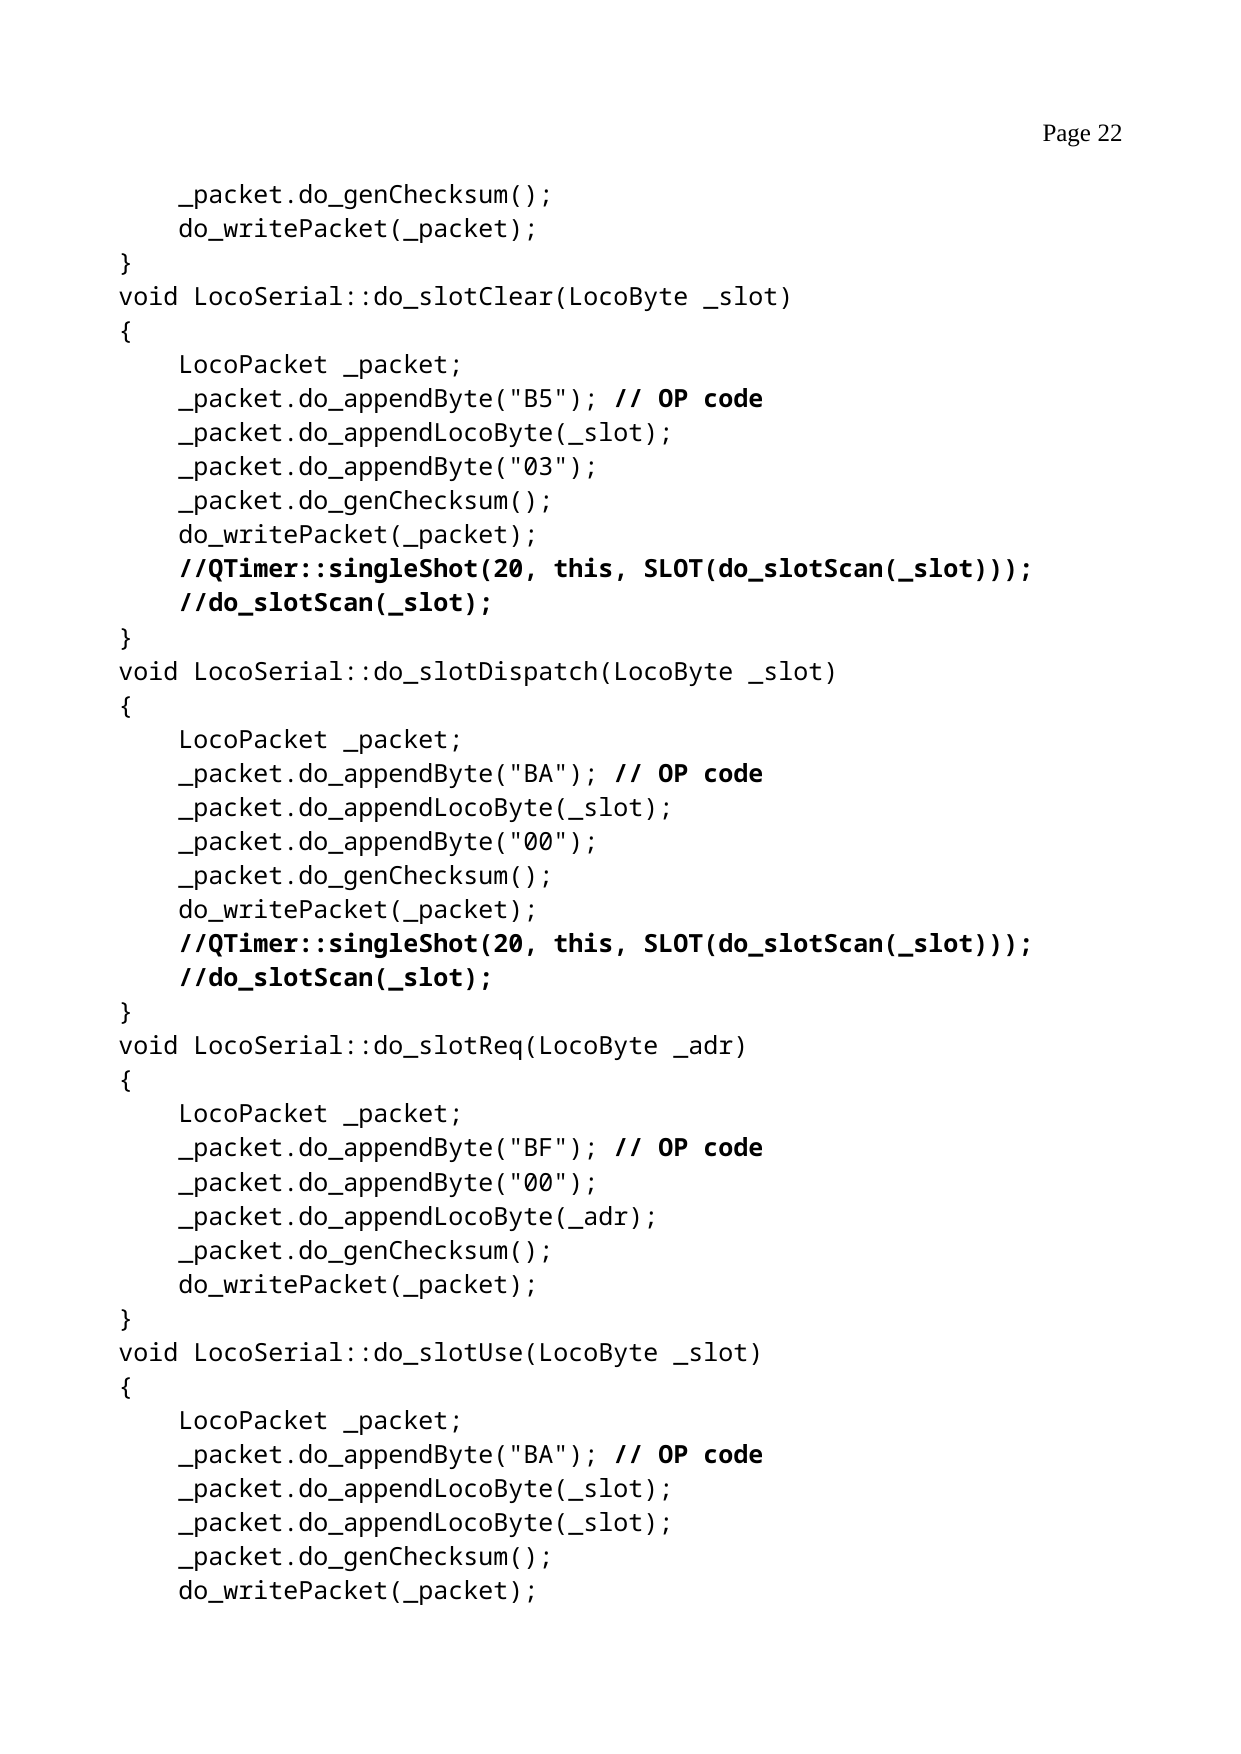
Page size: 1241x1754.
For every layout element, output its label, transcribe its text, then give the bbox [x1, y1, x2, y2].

text void LocoSerial::do_slotReq(LocoByte _adr) [118, 1028, 1122, 1062]
text _packet.do_genChecksum(); [118, 1539, 1122, 1573]
text LocoPacket _packet; [118, 721, 1122, 755]
text { [118, 1368, 1122, 1403]
text _packet.do_genChecksum(); [118, 483, 1122, 517]
text _packet.do_genChecksum(); [118, 858, 1122, 892]
text void LocoSerial::do_slotUse(LocoByte _slot) [118, 1334, 1122, 1368]
text } [118, 619, 1122, 653]
text void LocoSerial::do_slotClear(LocoByte _slot) [118, 278, 1122, 313]
text do_writePacket(_packet); [118, 1266, 1122, 1300]
text _packet.do_appendByte("00"); [118, 1164, 1122, 1198]
text { [118, 313, 1122, 347]
text _packet.do_genChecksum(); [118, 1232, 1122, 1266]
text _packet.do_appendLocoByte(_slot); [118, 1505, 1122, 1539]
text do_writePacket(_packet); [118, 210, 1122, 244]
text //do_slotScan(_slot); [118, 960, 1122, 994]
text _packet.do_appendLocoByte(_slot); [118, 789, 1122, 823]
text { [118, 687, 1122, 721]
text do_writePacket(_packet); [118, 892, 1122, 926]
text LocoPacket _packet; [118, 347, 1122, 381]
text void LocoSerial::do_slotDispatch(LocoByte _slot) [118, 653, 1122, 687]
text _packet.do_appendByte("03"); [118, 449, 1122, 483]
text _packet.do_appendLocoByte(_adr); [118, 1198, 1122, 1232]
text _packet.do_appendByte("00"); [118, 823, 1122, 858]
text _packet.do_appendByte("BA"); // OP code [118, 1437, 1122, 1471]
text } [118, 994, 1122, 1028]
text LocoPacket _packet; [118, 1096, 1122, 1130]
text _packet.do_appendByte("B5"); // OP code [118, 381, 1122, 415]
text } [118, 244, 1122, 278]
text _packet.do_appendByte("BA"); // OP code [118, 755, 1122, 789]
text do_writePacket(_packet); [118, 1573, 1122, 1607]
text _packet.do_genChecksum(); [118, 176, 1122, 210]
text } [118, 1300, 1122, 1334]
text do_writePacket(_packet); [118, 517, 1122, 551]
text //do_slotScan(_slot); [118, 585, 1122, 619]
text //QTimer::singleShot(20, this, SLOT(do_slotScan(_slot))); [118, 926, 1122, 960]
text _packet.do_appendLocoByte(_slot); [118, 415, 1122, 449]
text _packet.do_appendByte("BF"); // OP code [118, 1130, 1122, 1164]
text _packet.do_appendLocoByte(_slot); [118, 1471, 1122, 1505]
text LocoPacket _packet; [118, 1403, 1122, 1437]
text //QTimer::singleShot(20, this, SLOT(do_slotScan(_slot))); [118, 551, 1122, 585]
text { [118, 1062, 1122, 1096]
